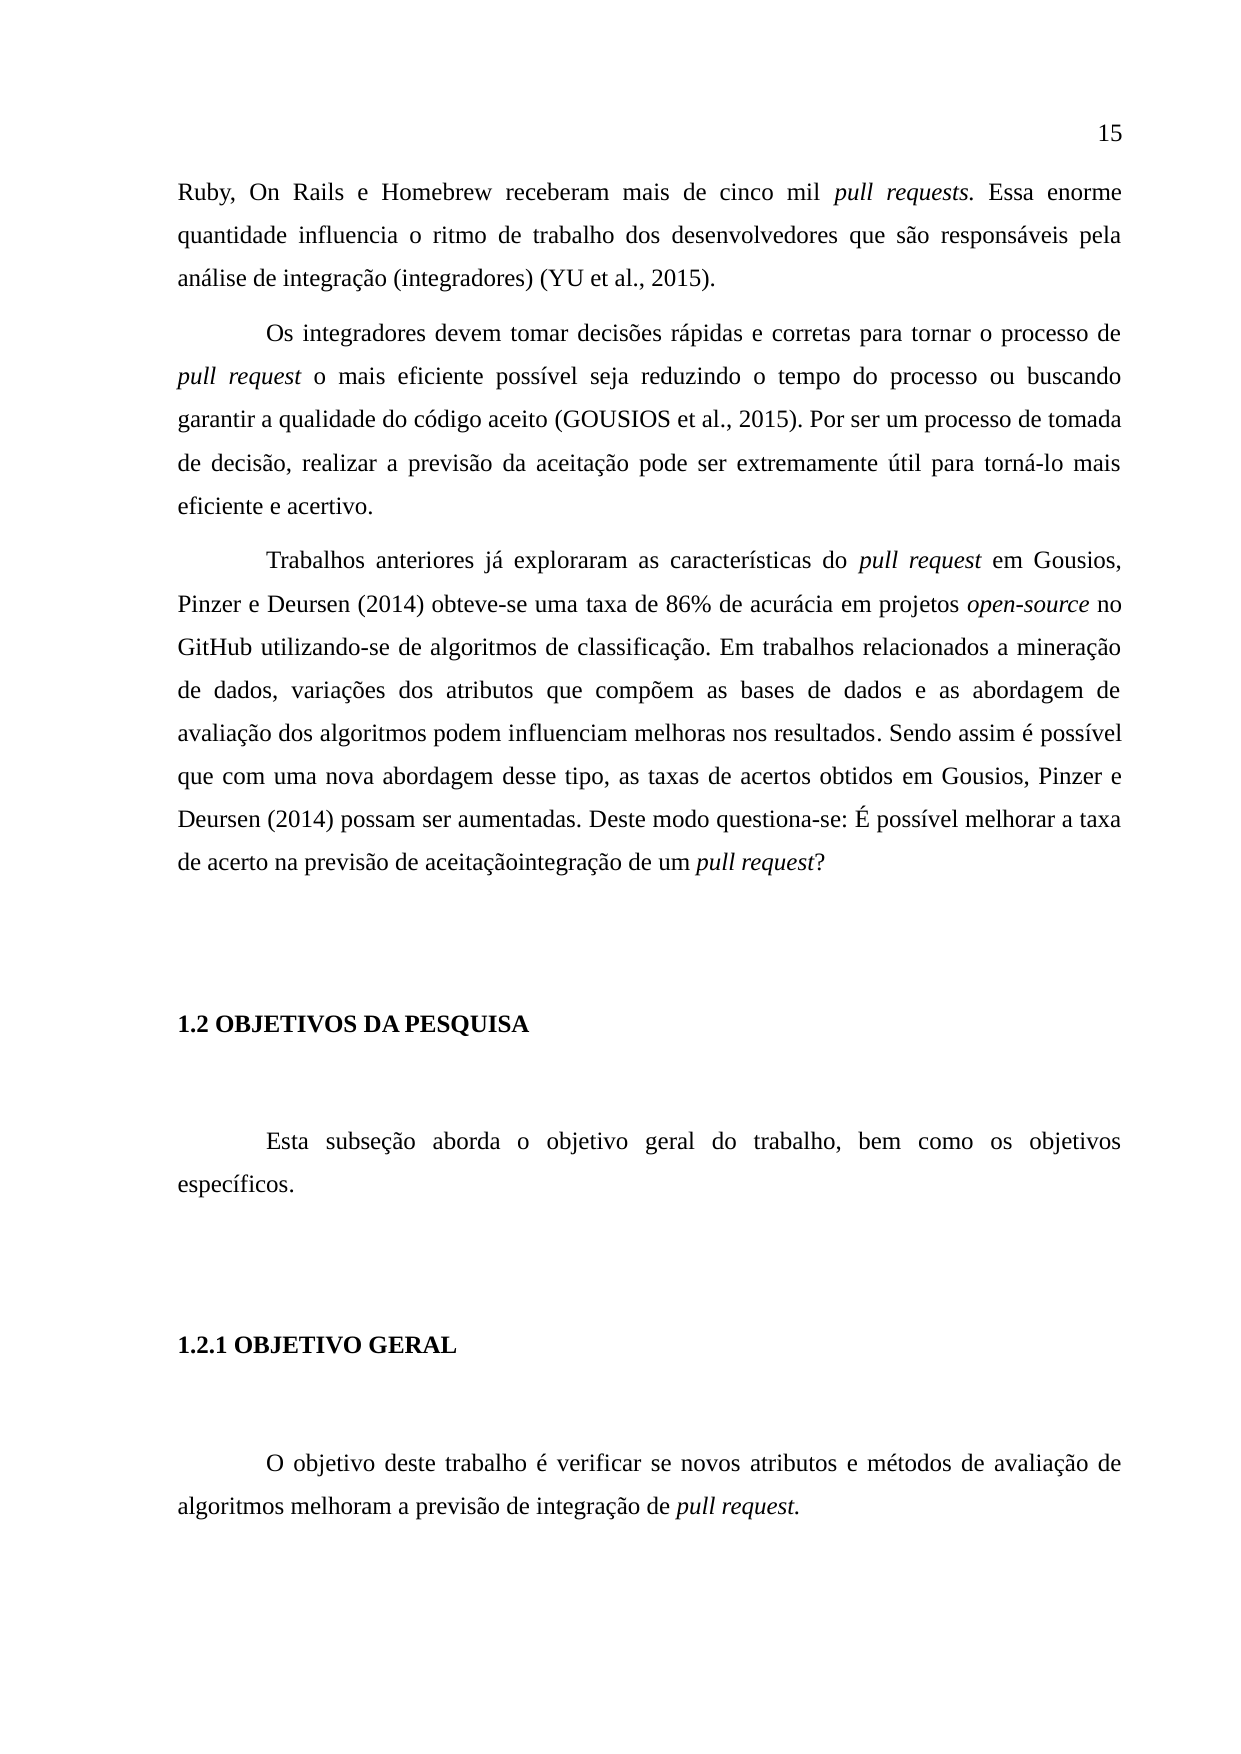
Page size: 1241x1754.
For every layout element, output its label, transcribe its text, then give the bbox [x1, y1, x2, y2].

text Esta subseção aborda o objetivo geral do trabalho, bem como os objetivos específicos. [177, 1126, 1122, 1198]
text Ruby, On Rails e Homebrew receberam mais de cinco mil pull requests. Essa enorme quantidade influencia o ritmo de trabalho dos desenvolvedores que são responsáveis pela análise de integração (integradores) (YU et al., 2015). [177, 177, 1122, 292]
text Os integradores devem tomar decisões rápidas e corretas para tornar o processo de pull request o mais eficiente possível seja reduzindo o tempo do processo ou buscando garantir a qualidade do código aceito (GOUSIOS et al., 2015). Por ser um processo de tomada de decisão, realizar a previsão da aceitação pode ser extremamente útil para torná-lo mais eficiente e acertivo. [177, 318, 1122, 519]
text O objetivo deste trabalho é verificar se novos atributos e métodos de avaliação de algoritmos melhoram a previsão de integração de pull request. [177, 1448, 1122, 1519]
text 1.2.1 Objetivo geral [177, 1330, 1122, 1359]
text 1.2 objetivos da pesquisa [177, 1009, 1122, 1037]
text Trabalhos anteriores já exploraram as características do pull request em Gousios, Pinzer e Deursen (2014) obteve-se uma taxa de 86% de acurácia em projetos open-source no GitHub utilizando-se de algoritmos de classificação. Em trabalhos relacionados a mineração de dados, variações dos atributos que compõem as bases de dados e as abordagem de avaliação dos algoritmos podem influenciam melhoras nos resultados. Sendo assim é possível que com uma nova abordagem desse tipo, as taxas de acertos obtidos em Gousios, Pinzer e Deursen (2014) possam ser aumentadas. Deste modo questiona-se: É possível melhorar a taxa de acerto na previsão de aceitaçãointegração de um pull request? [177, 546, 1122, 876]
